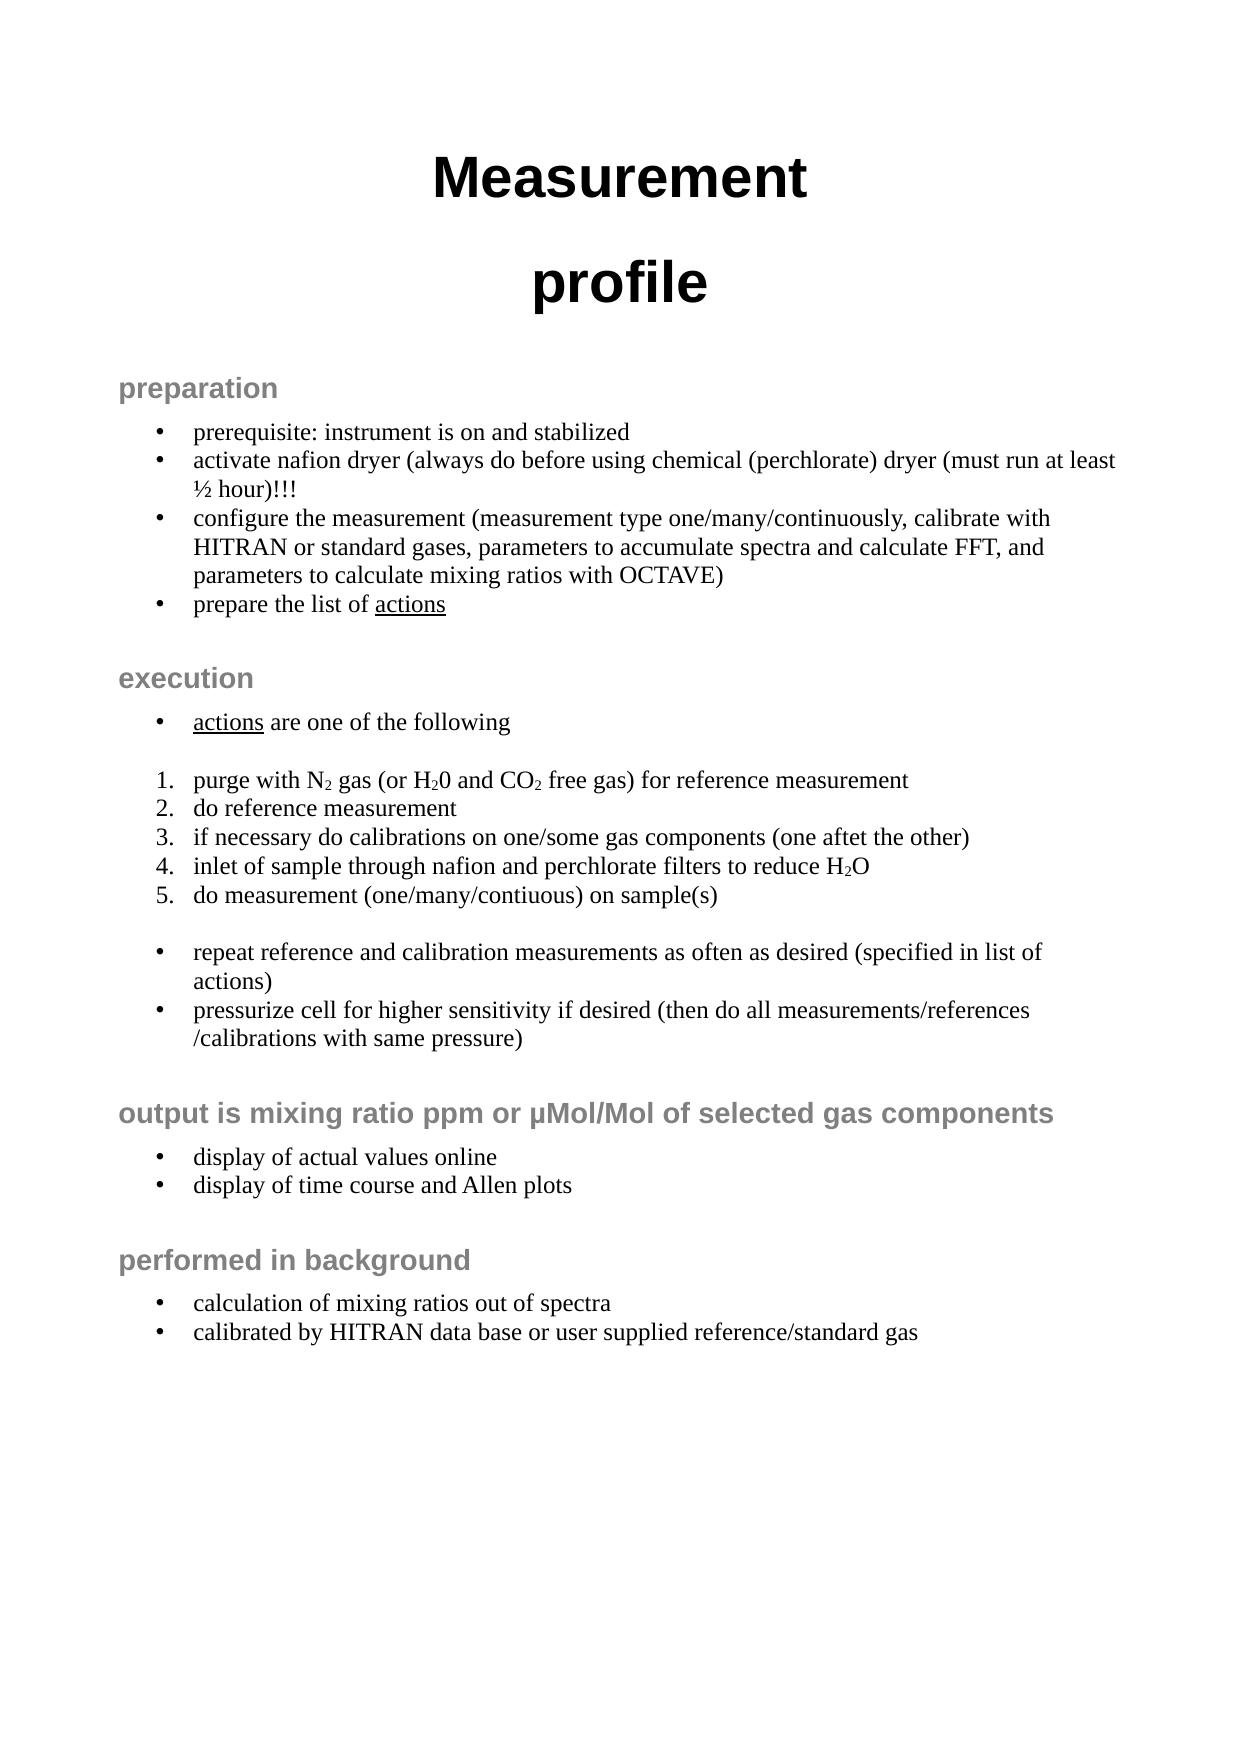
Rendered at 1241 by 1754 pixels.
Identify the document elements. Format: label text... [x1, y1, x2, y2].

list display of actual values online [156, 1142, 1122, 1170]
subtitle execution [118, 661, 1122, 695]
subtitle output is mixing ratio ppm or µMol/Mol of selected gas components [118, 1096, 1122, 1129]
subtitle performed in background [118, 1242, 1122, 1276]
list configure the measurement (measurement type one/many/continuously, calibrate with HITRAN or standard gases, parameters to accumulate spectra and calculate FFT, and parameters to calculate mixing ratios with OCTAVE) [156, 503, 1122, 589]
list calculation of mixing ratios out of spectra [156, 1288, 1122, 1317]
list prepare the list of actions [156, 589, 1122, 618]
list purge with N2 gas (or H20 and CO2 free gas) for reference measurement [156, 765, 1122, 793]
title Measurement [118, 143, 1122, 210]
list actions are one of the following [156, 707, 1122, 736]
list prerequisite: instrument is on and stabilized [156, 417, 1122, 445]
title profile [118, 248, 1122, 315]
list if necessary do calibrations on one/some gas components (one aftet the other) [156, 822, 1122, 851]
list display of time course and Allen plots [156, 1170, 1122, 1199]
list calibrated by HITRAN data base or user supplied reference/standard gas [156, 1317, 1122, 1346]
list inlet of sample through nafion and perchlorate filters to reduce H2O [156, 851, 1122, 880]
list do measurement (one/many/contiuous) on sample(s) [156, 880, 1122, 908]
list do reference measurement [156, 793, 1122, 822]
list pressurize cell for higher sensitivity if desired (then do all measurements/references /calibrations with same pressure) [156, 995, 1122, 1052]
list repeat reference and calibration measurements as often as desired (specified in list of actions) [156, 937, 1122, 995]
list activate nafion dryer (always do before using chemical (perchlorate) dryer (must run at least ½ hour)!!! [156, 445, 1122, 503]
subtitle preparation [118, 371, 1122, 404]
